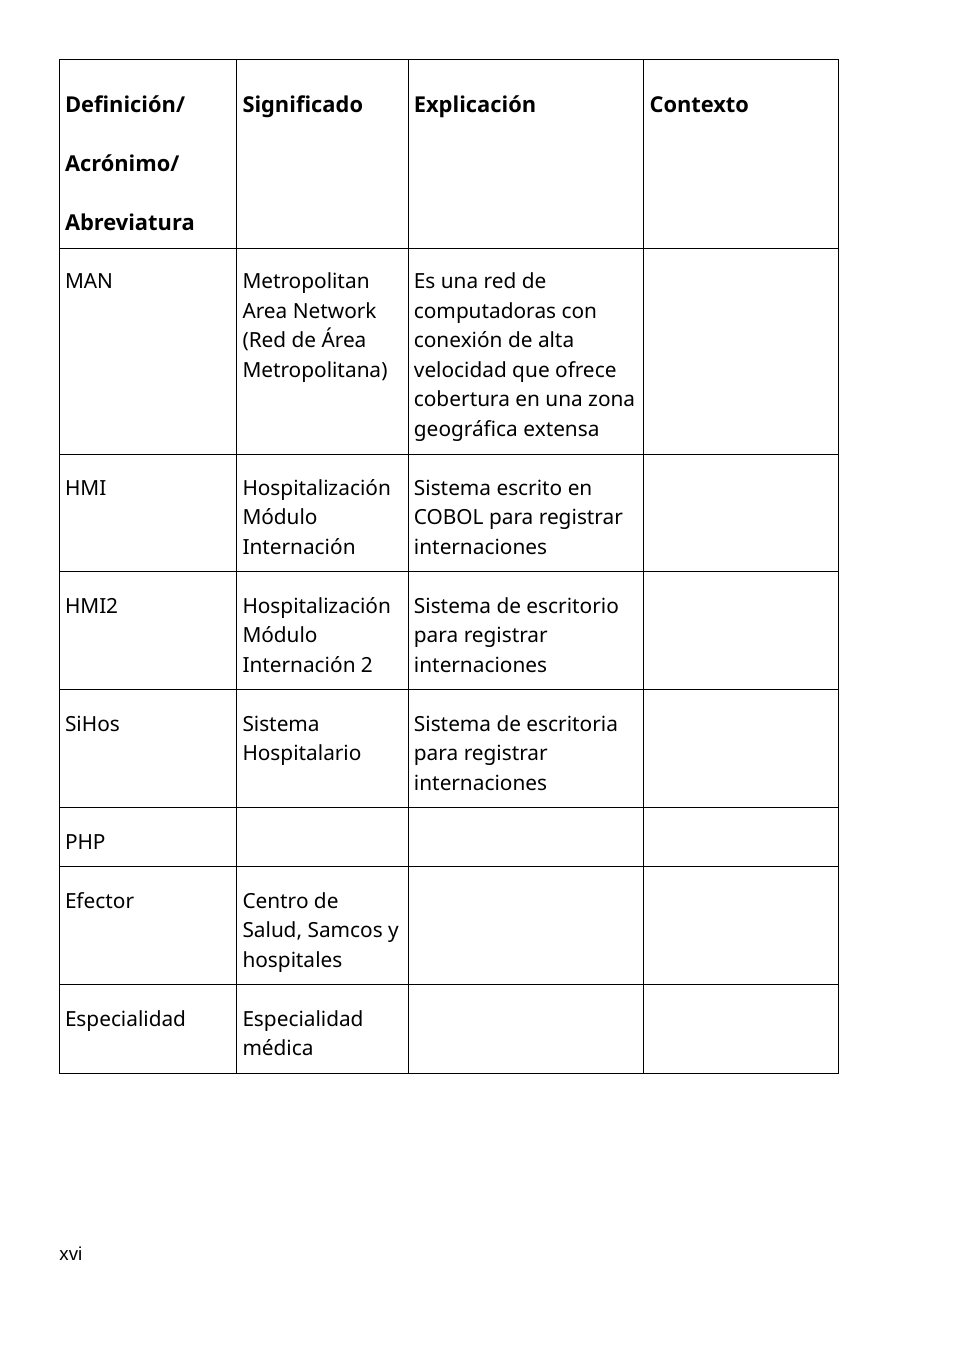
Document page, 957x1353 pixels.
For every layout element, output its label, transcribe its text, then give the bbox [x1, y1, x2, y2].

table_cell [644, 808, 838, 866]
table_cell Sistema escrito en COBOL para registrar internaciones [409, 455, 643, 571]
table_cell Centro de Salud, Samcos y hospitales [237, 867, 408, 984]
table_cell [409, 985, 643, 1073]
table_cell Especialidad [60, 985, 236, 1073]
table_cell Hospitalización Módulo Internación [237, 455, 408, 571]
table_cell [644, 985, 838, 1073]
table_header Contexto [644, 60, 838, 247]
table_cell [644, 249, 838, 453]
table_cell Hospitalización Módulo Internación 2 [237, 572, 408, 689]
table_cell Metropolitan Area Network (Red de Área Metropolitana) [237, 249, 408, 453]
table_cell Sistema Hospitalario [237, 690, 408, 807]
table_cell [644, 690, 838, 807]
table_cell HMI2 [60, 572, 236, 689]
table_cell Especialidad médica [237, 985, 408, 1073]
table_cell HMI [60, 455, 236, 571]
table_cell [644, 867, 838, 984]
table_header Explicación [409, 60, 643, 247]
table_header Definición/ Acrónimo/ Abreviatura [60, 60, 236, 247]
table_cell [237, 808, 408, 866]
table_cell [644, 455, 838, 571]
table_cell MAN [60, 249, 236, 453]
table_cell Efector [60, 867, 236, 984]
table_cell Sistema de escritoria para registrar internaciones [409, 690, 643, 807]
table_cell SiHos [60, 690, 236, 807]
table_cell [644, 572, 838, 689]
table_cell PHP [60, 808, 236, 866]
table_cell Sistema de escritorio para registrar internaciones [409, 572, 643, 689]
table_cell [409, 867, 643, 984]
table_header Significado [237, 60, 408, 247]
table_cell [409, 808, 643, 866]
table_cell Es una red de computadoras con conexión de alta velocidad que ofrece cobertura en una zona geográfica extensa [409, 249, 643, 453]
